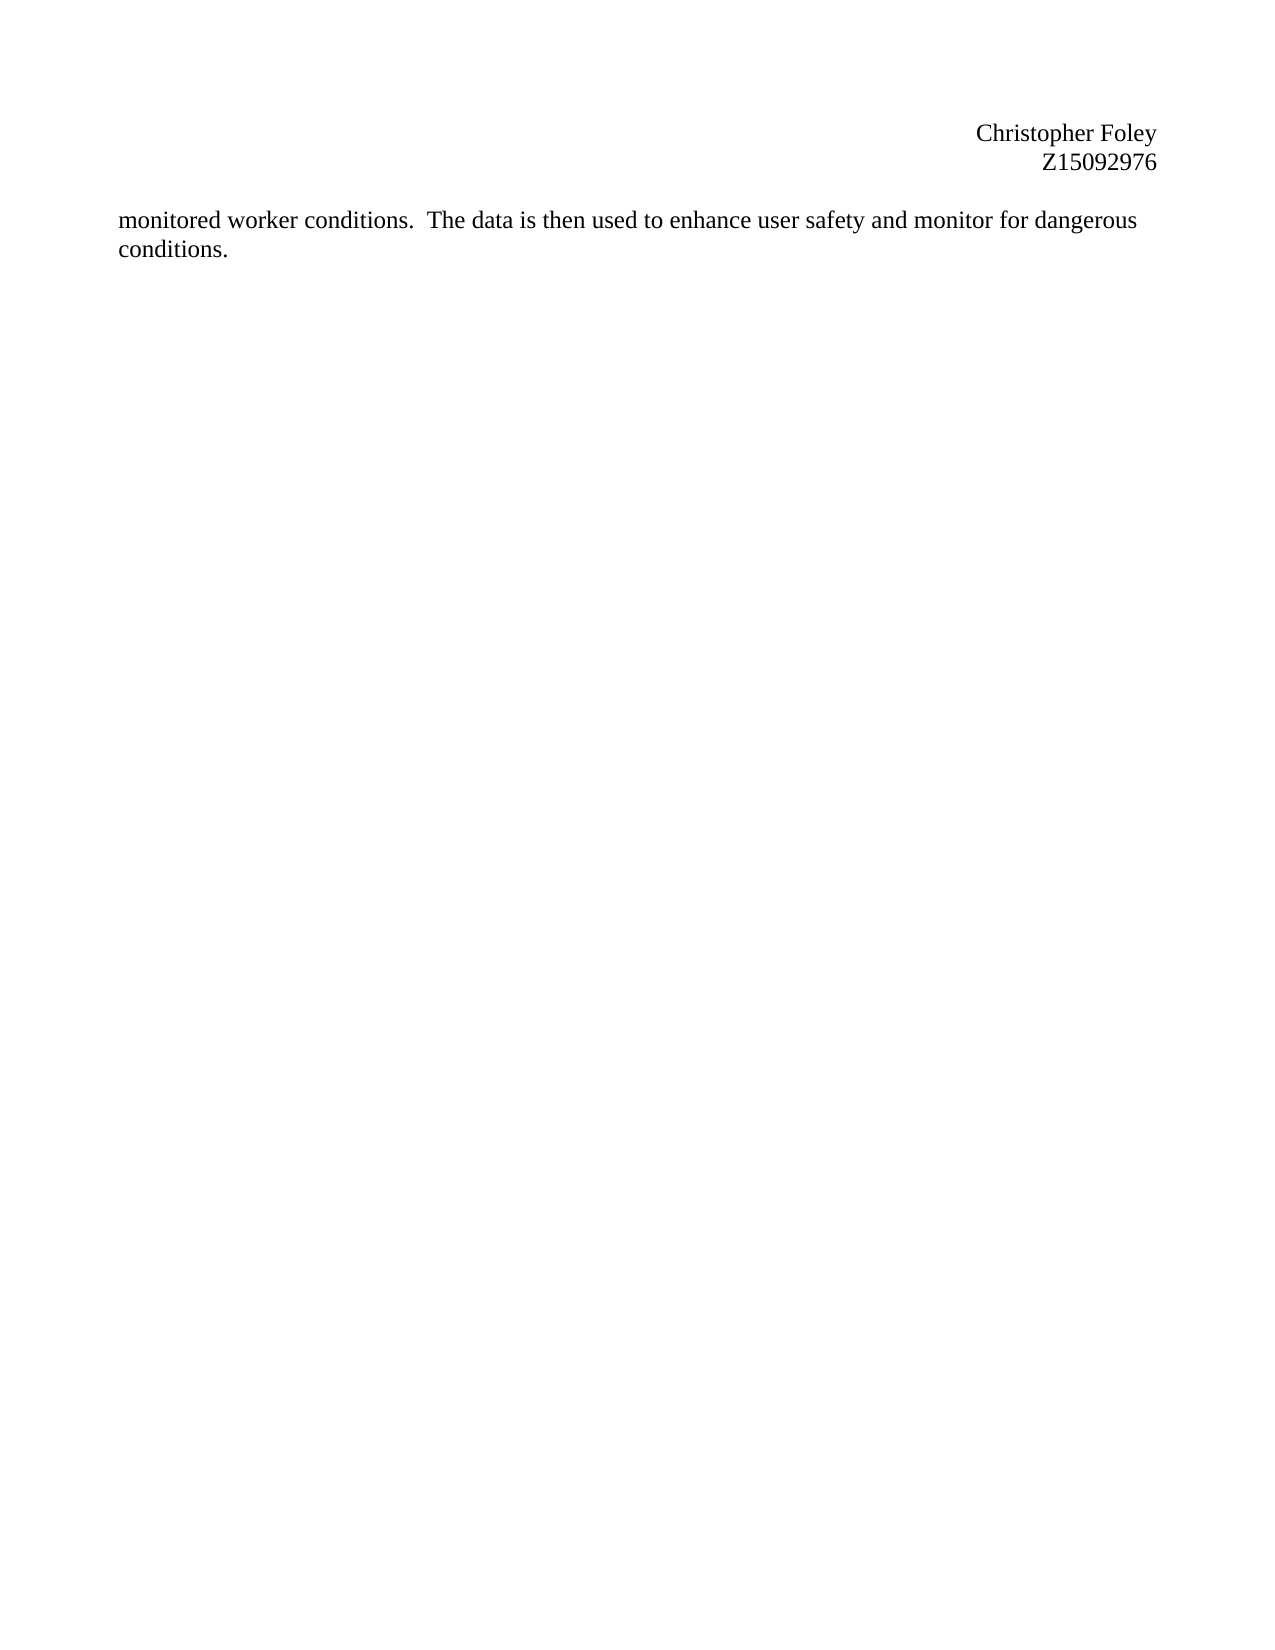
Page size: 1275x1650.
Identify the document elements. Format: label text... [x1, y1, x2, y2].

text monitored worker conditions. The data is then used to enhance user safety and monitor for dangerous conditions. [118, 205, 1157, 263]
